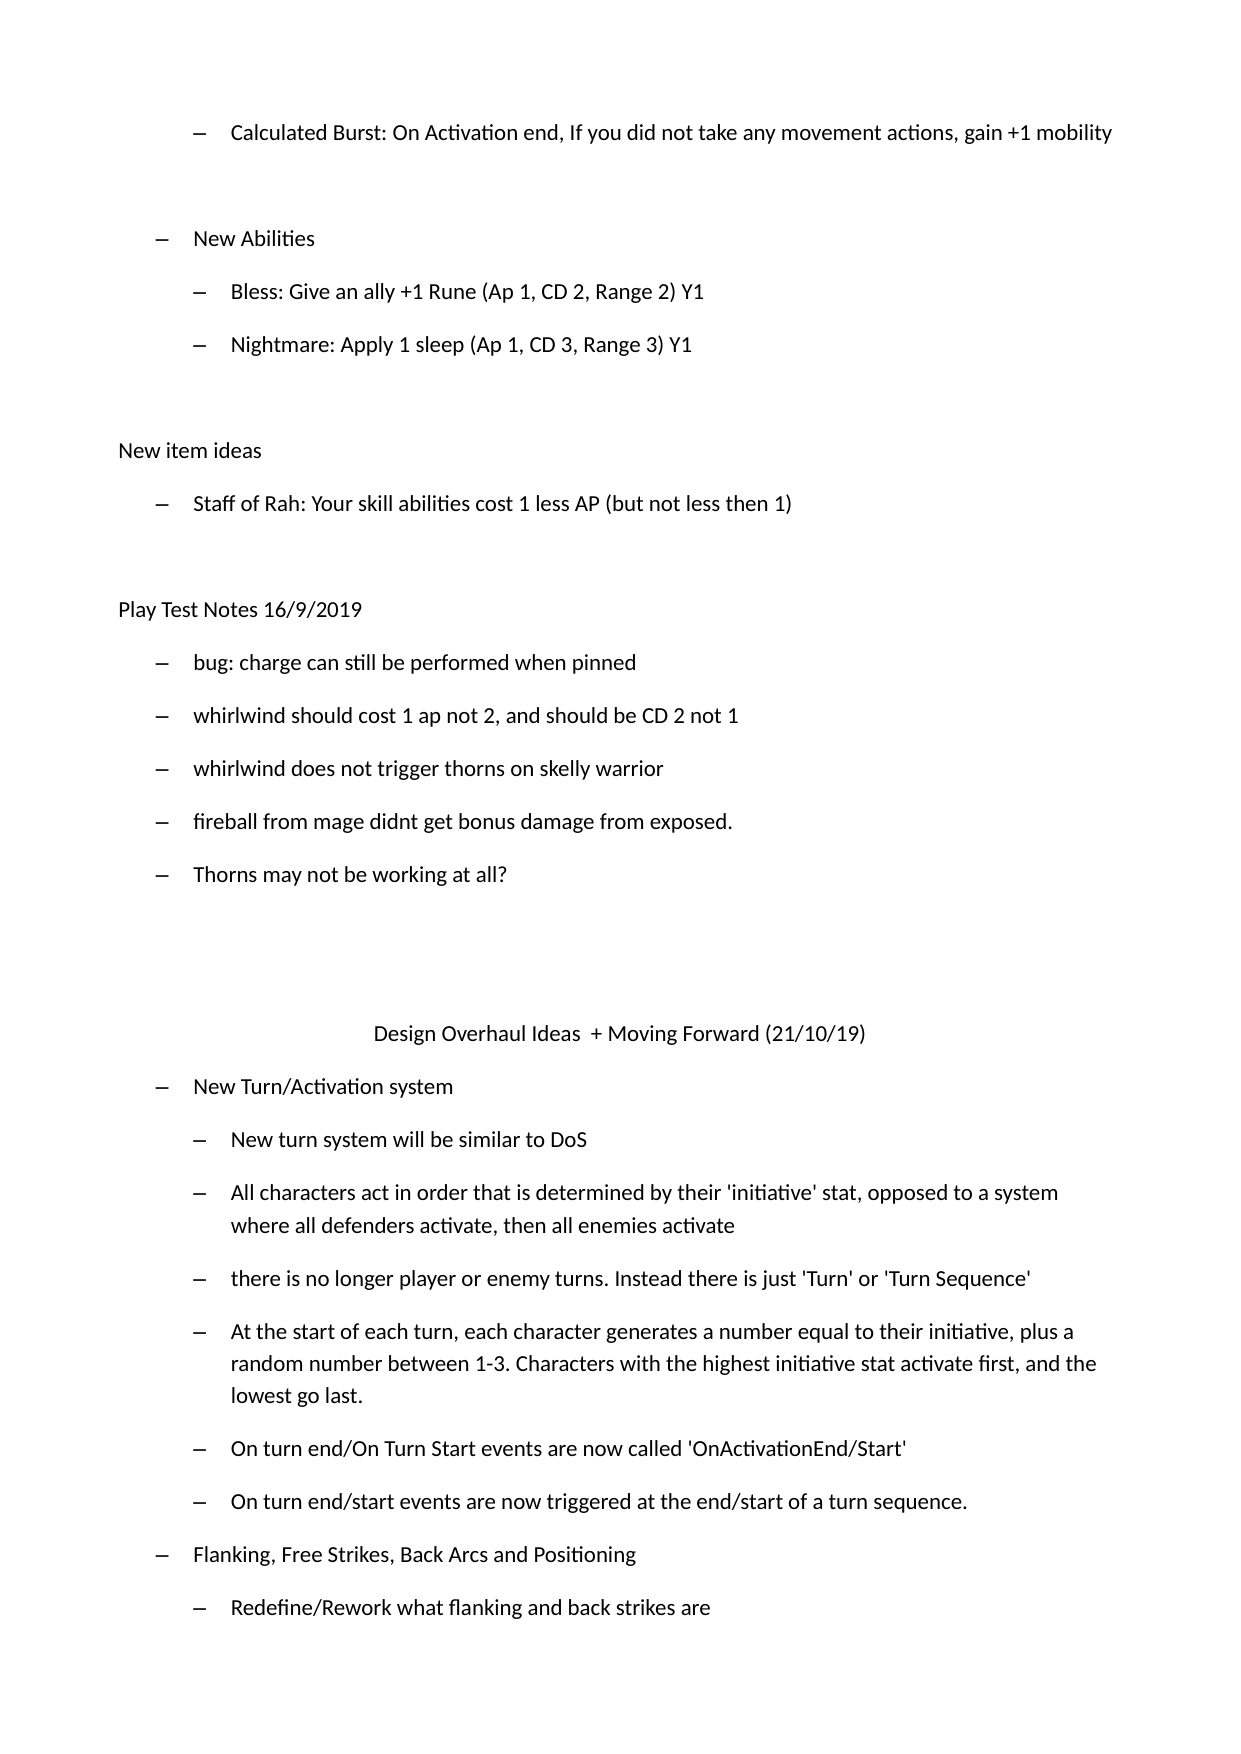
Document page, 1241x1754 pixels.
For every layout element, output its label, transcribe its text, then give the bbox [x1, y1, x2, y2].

text Design Overhaul Ideas + Moving Forward (21/10/19) [118, 1019, 1122, 1047]
list Redefine/Rework what flanking and back strikes are [193, 1593, 1122, 1621]
list Thorns may not be working at all? [156, 860, 1122, 888]
list Nightmare: Apply 1 sleep (Ap 1, CD 3, Range 3) Y1 [193, 330, 1122, 358]
list fireball from mage didnt get bonus damage from exposed. [156, 807, 1122, 835]
list Bless: Give an ally +1 Rune (Ap 1, CD 2, Range 2) Y1 [193, 277, 1122, 305]
list On turn end/start events are now triggered at the end/start of a turn sequence. [193, 1487, 1122, 1515]
list Staff of Rah: Your skill abilities cost 1 less AP (but not less then 1) [156, 489, 1122, 517]
list On turn end/On Turn Start events are now called 'OnActivationEnd/Start' [193, 1434, 1122, 1462]
list whirlwind does not trigger thorns on skelly warrior [156, 754, 1122, 782]
list All characters act in order that is determined by their 'initiative' stat, opposed to a system where all defenders activate, then all enemies activate [193, 1178, 1122, 1239]
list New turn system will be similar to DoS [193, 1126, 1122, 1153]
list New Abilities [156, 224, 1122, 252]
list At the start of each turn, each character generates a number equal to their initiative, plus a random number between 1-3. Characters with the highest initiative stat activate first, and the lowest go last. [193, 1317, 1122, 1409]
list Flanking, Free Strikes, Back Arcs and Positioning [156, 1540, 1122, 1568]
list bug: charge can still be performed when pinned [156, 648, 1122, 676]
text Play Test Notes 16/9/2019 [118, 595, 1122, 623]
text New item ideas [118, 436, 1122, 464]
list New Turn/Activation system [156, 1072, 1122, 1101]
list there is no longer player or enemy turns. Instead there is just 'Turn' or 'Turn Sequence' [193, 1264, 1122, 1292]
list Calculated Burst: On Activation end, If you did not take any movement actions, gain +1 mobility [193, 118, 1122, 146]
list whirlwind should cost 1 ap not 2, and should be CD 2 not 1 [156, 701, 1122, 729]
